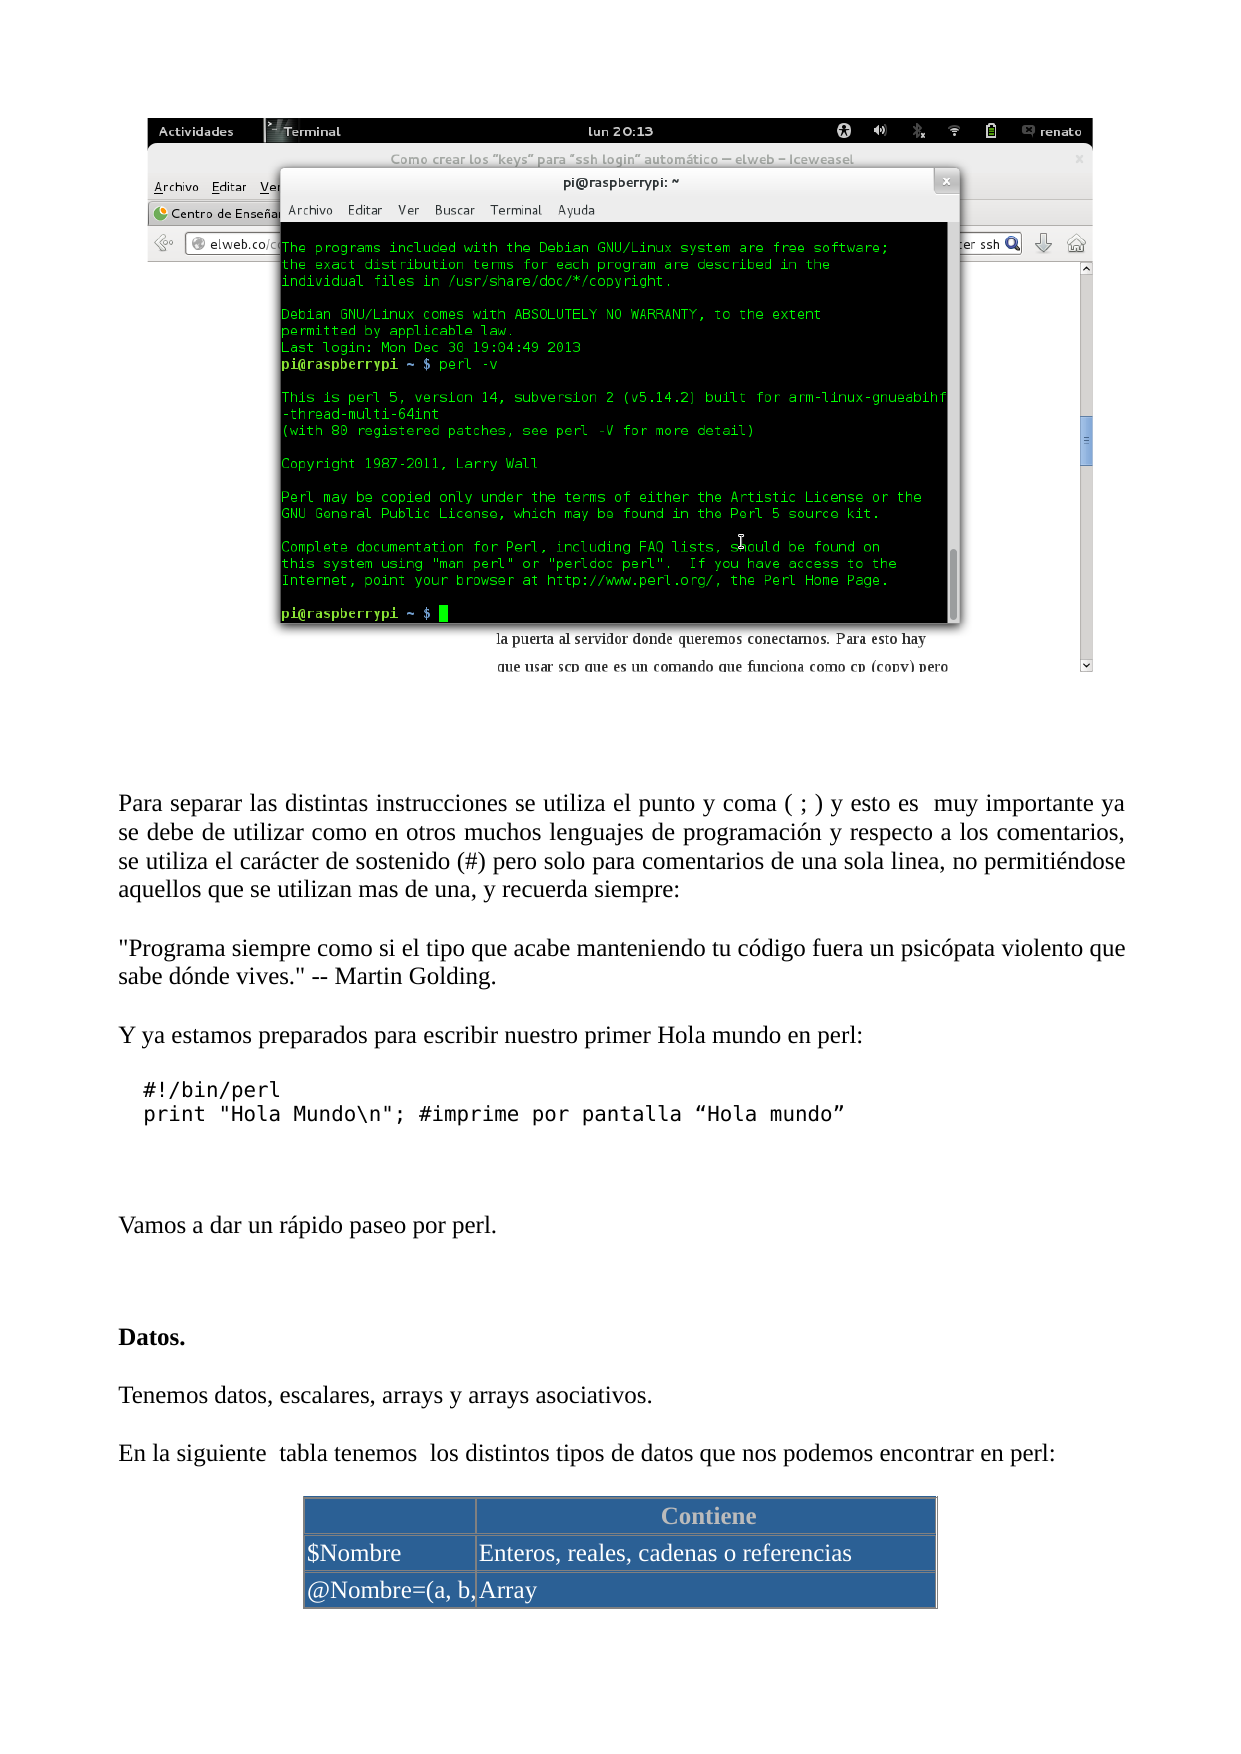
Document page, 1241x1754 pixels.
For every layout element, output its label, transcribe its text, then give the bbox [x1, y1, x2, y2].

text En la siguiente tabla tenemos los distintos tipos de datos que nos podemos encontrar en perl: [118, 1438, 1127, 1467]
text print "Hola Mundo\n"; #imprime por pantalla “Hola mundo” [118, 1102, 1127, 1126]
text Y ya estamos preparados para escribir nuestro primer Hola mundo en perl: [118, 1020, 1127, 1048]
picture [147, 118, 1093, 672]
text #!/bin/perl [118, 1078, 1127, 1102]
table_cell Array [477, 1573, 935, 1607]
table_cell Enteros, reales, cadenas o referencias [477, 1536, 935, 1570]
table_cell $Nombre [305, 1536, 475, 1570]
text Para separar las distintas instrucciones se utiliza el punto y coma ( ; ) y esto es muy importante ya se debe de utilizar como en otros muchos lenguajes de programación y respecto a los comentarios, se utiliza el carácter de sostenido (#) pero solo para comentarios de una sola linea, no permitiéndose aquellos que se utilizan mas de una, y recuerda siempre: [118, 788, 1127, 903]
table_header [305, 1499, 475, 1533]
text Datos. [118, 1322, 1127, 1350]
text Vamos a dar un rápido paseo por perl. [118, 1210, 1127, 1238]
text "Programa siempre como si el tipo que acabe manteniendo tu código fuera un psicópata violento que sabe dónde vives." -- Martin Golding. [118, 933, 1127, 990]
text Tenemos datos, escalares, arrays y arrays asociativos. [118, 1380, 1127, 1409]
table_header Contiene [477, 1499, 935, 1533]
table_cell @Nombre=(a, b, c, d, ...n ); [305, 1573, 475, 1607]
